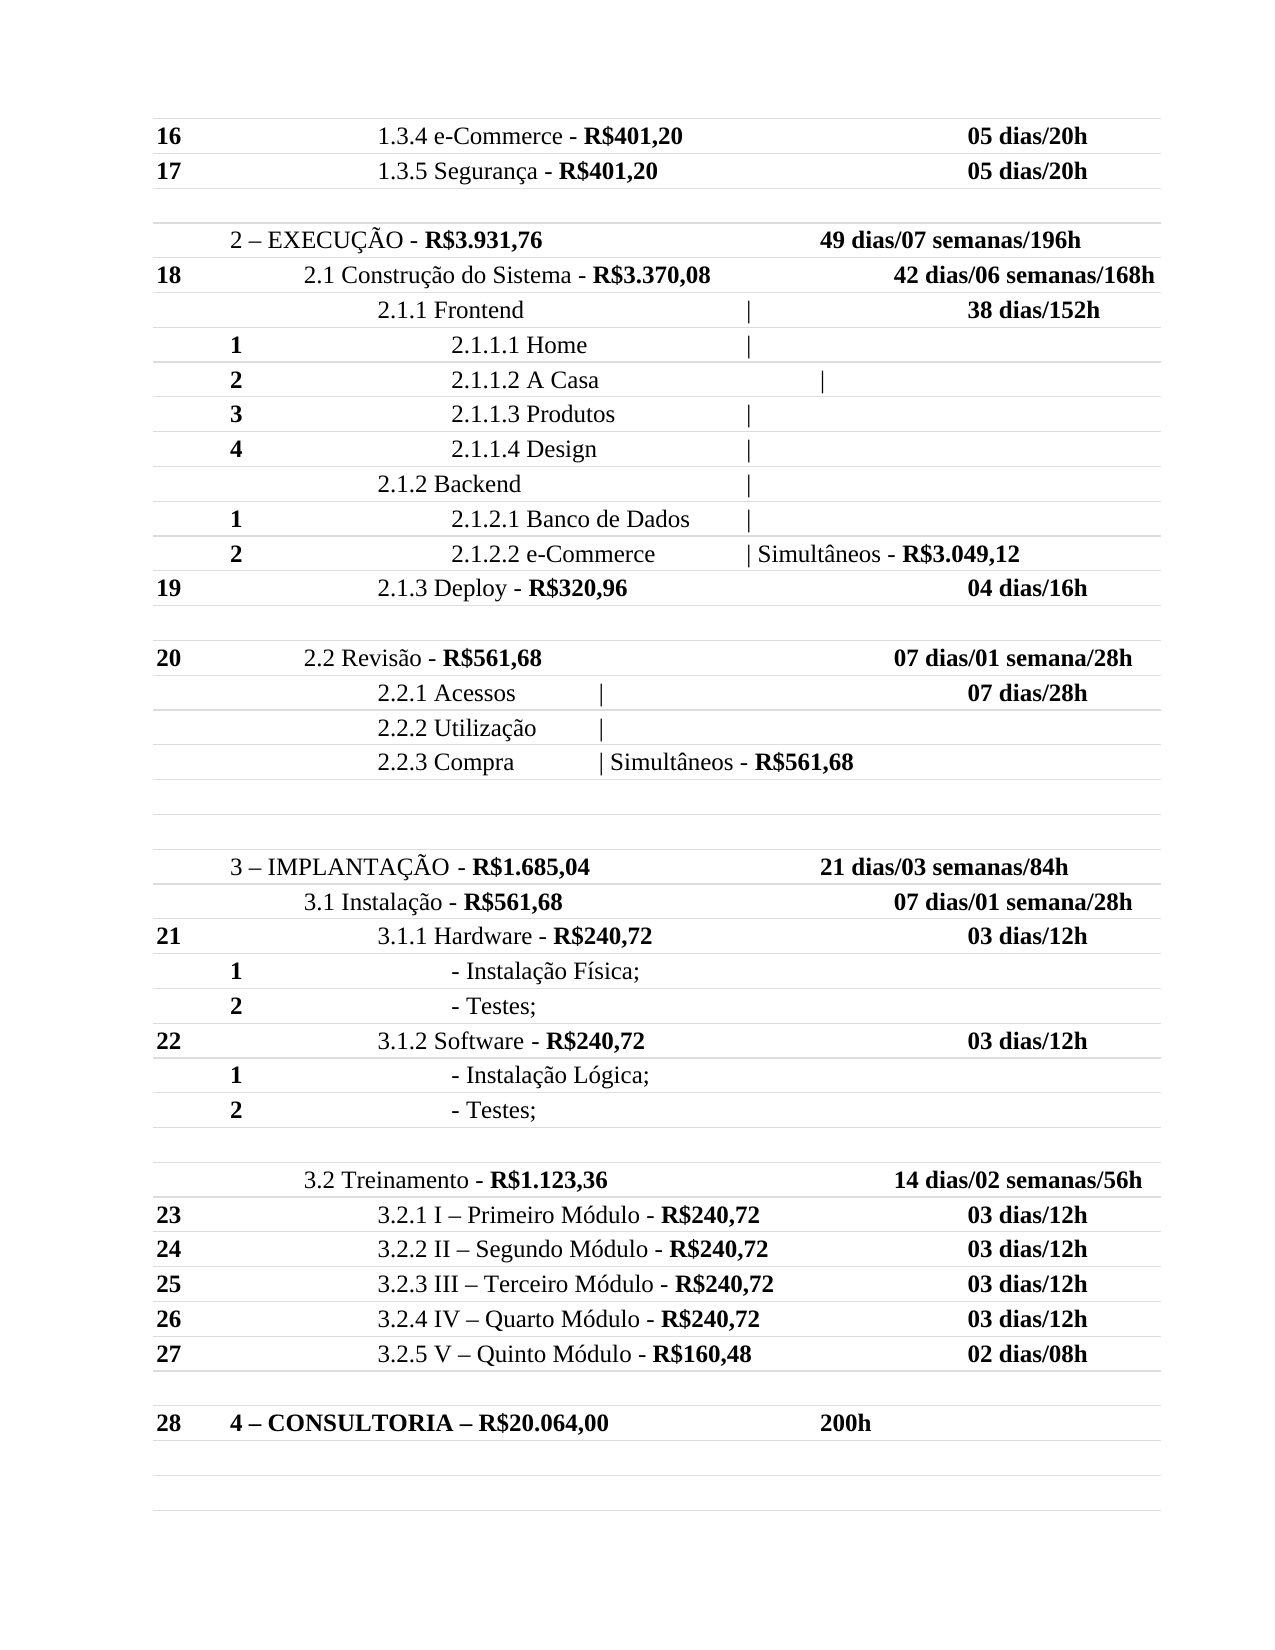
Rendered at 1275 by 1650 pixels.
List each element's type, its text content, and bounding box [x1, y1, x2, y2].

text 2.1.1 Frontend | 38 dias/152h [153, 293, 1161, 327]
text 20 2.2 Revisão - R$561,68 07 dias/01 semana/28h [153, 641, 1161, 675]
text 26 3.2.4 IV – Quarto Módulo - R$240,72 03 dias/12h [153, 1302, 1161, 1336]
text 3.1 Instalação - R$561,68 07 dias/01 semana/28h [153, 885, 1161, 918]
text 1 - Instalação Física; [153, 954, 1161, 988]
text 3 2.1.1.3 Produtos | [153, 397, 1161, 431]
text 25 3.2.3 III – Terceiro Módulo - R$240,72 03 dias/12h [153, 1267, 1161, 1301]
text 2 – EXECUÇÃO - R$3.931,76 49 dias/07 semanas/196h [153, 224, 1161, 257]
text 2.2.3 Compra | Simultâneos - R$561,68 [153, 745, 1161, 779]
text 4 2.1.1.4 Design | [153, 432, 1161, 466]
text 1 - Instalação Lógica; [153, 1059, 1161, 1092]
text 24 3.2.2 II – Segundo Módulo - R$240,72 03 dias/12h [153, 1232, 1161, 1266]
text 18 2.1 Construção do Sistema - R$3.370,08 42 dias/06 semanas/168h [153, 258, 1161, 292]
text 27 3.2.5 V – Quinto Módulo - R$160,48 02 dias/08h [153, 1337, 1161, 1370]
text 19 2.1.3 Deploy - R$320,96 04 dias/16h [153, 571, 1161, 605]
text 2 2.1.1.2 A Casa | [153, 363, 1161, 396]
text 16 1.3.4 e-Commerce - R$401,20 05 dias/20h [153, 119, 1161, 153]
text 21 3.1.1 Hardware - R$240,72 03 dias/12h [153, 919, 1161, 953]
text 22 3.1.2 Software - R$240,72 03 dias/12h [153, 1024, 1161, 1057]
text 2 - Testes; [153, 989, 1161, 1023]
text 1 2.1.2.1 Banco de Dados | [153, 502, 1161, 535]
text 2.1.2 Backend | [153, 467, 1161, 501]
text 17 1.3.5 Segurança - R$401,20 05 dias/20h [153, 154, 1161, 188]
text 3 – IMPLANTAÇÃO - R$1.685,04 21 dias/03 semanas/84h [153, 850, 1161, 883]
text 2.2.2 Utilização | [153, 711, 1161, 744]
text 23 3.2.1 I – Primeiro Módulo - R$240,72 03 dias/12h [153, 1198, 1161, 1231]
text 2.2.1 Acessos | 07 dias/28h [153, 676, 1161, 709]
text 3.2 Treinamento - R$1.123,36 14 dias/02 semanas/56h [153, 1163, 1161, 1196]
text 2 - Testes; [153, 1093, 1161, 1127]
text 1 2.1.1.1 Home | [153, 328, 1161, 361]
text 2 2.1.2.2 e-Commerce | Simultâneos - R$3.049,12 [153, 537, 1161, 570]
text 28 4 – CONSULTORIA – R$20.064,00 200h [153, 1406, 1161, 1440]
